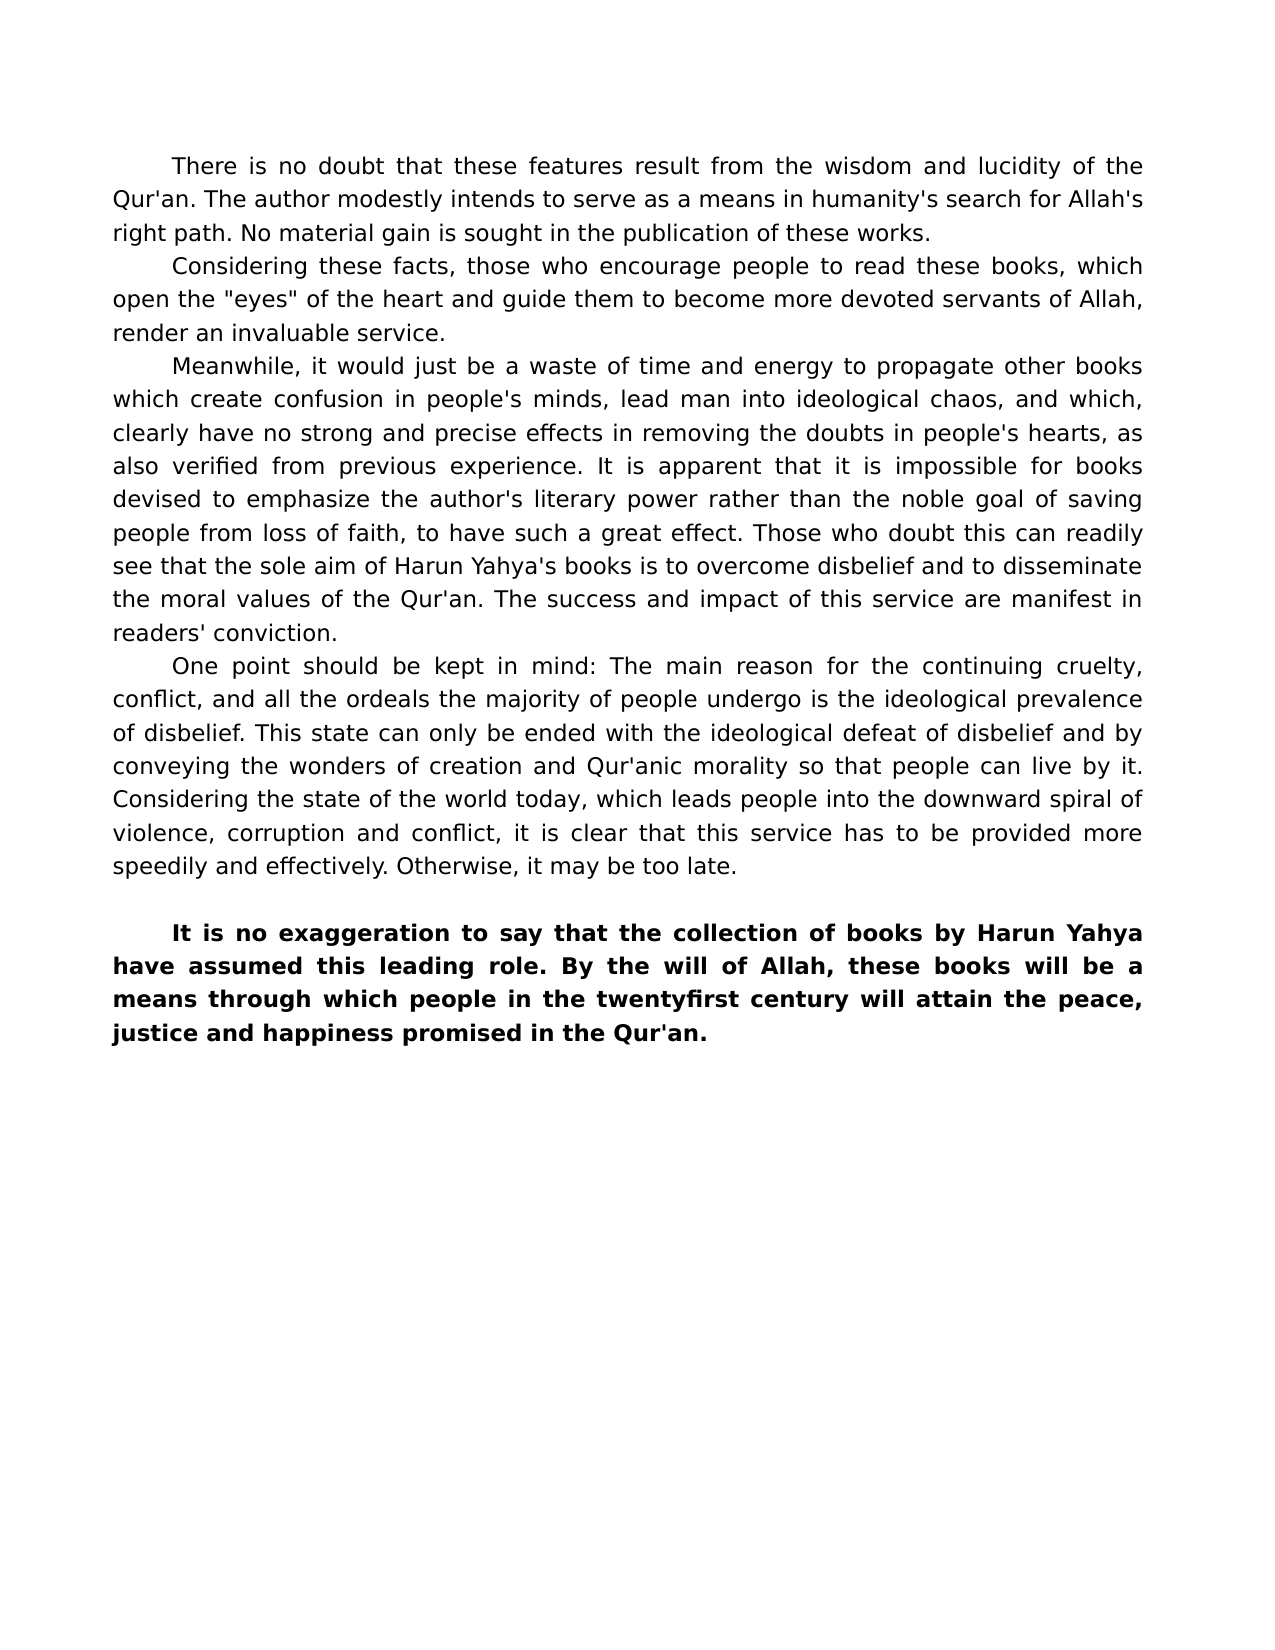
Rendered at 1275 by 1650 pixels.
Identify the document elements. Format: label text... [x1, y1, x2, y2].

text One point should be kept in mind: The main reason for the continuing cruelty, conflict, and all the ordeals the majority of people undergo is the ideological prevalence of disbelief. This state can only be ended with the ideological defeat of disbelief and by conveying the wonders of creation and Qur'anic morality so that people can live by it. Considering the state of the world today, which leads people into the downward spiral of violence, corruption and conflict, it is clear that this service has to be provided more speedily and effectively. Otherwise, it may be too late. [112, 648, 1145, 881]
text Considering these facts, those who encourage people to read these books, which open the "eyes" of the heart and guide them to become more devoted servants of Allah, render an invaluable service. [112, 248, 1145, 348]
text It is no exaggeration to say that the collection of books by Harun Yahya have assumed this leading role. By the will of Allah, these books will be a means through which people in the twentyfirst century will attain the peace, justice and happiness promised in the Qur'an. [112, 914, 1145, 1048]
text Meanwhile, it would just be a waste of time and energy to propagate other books which create confusion in people's minds, lead man into ideological chaos, and which, clearly have no strong and precise effects in removing the doubts in people's hearts, as also verified from previous experience. It is apparent that it is impossible for books devised to emphasize the author's literary power rather than the noble goal of saving people from loss of faith, to have such a great effect. Those who doubt this can readily see that the sole aim of Harun Yahya's books is to overcome disbelief and to disseminate the moral values of the Qur'an. The success and impact of this service are manifest in readers' conviction. [112, 348, 1145, 648]
text There is no doubt that these features result from the wisdom and lucidity of the Qur'an. The author modestly intends to serve as a means in humanity's search for Allah's right path. No material gain is sought in the publication of these works. [112, 148, 1145, 248]
